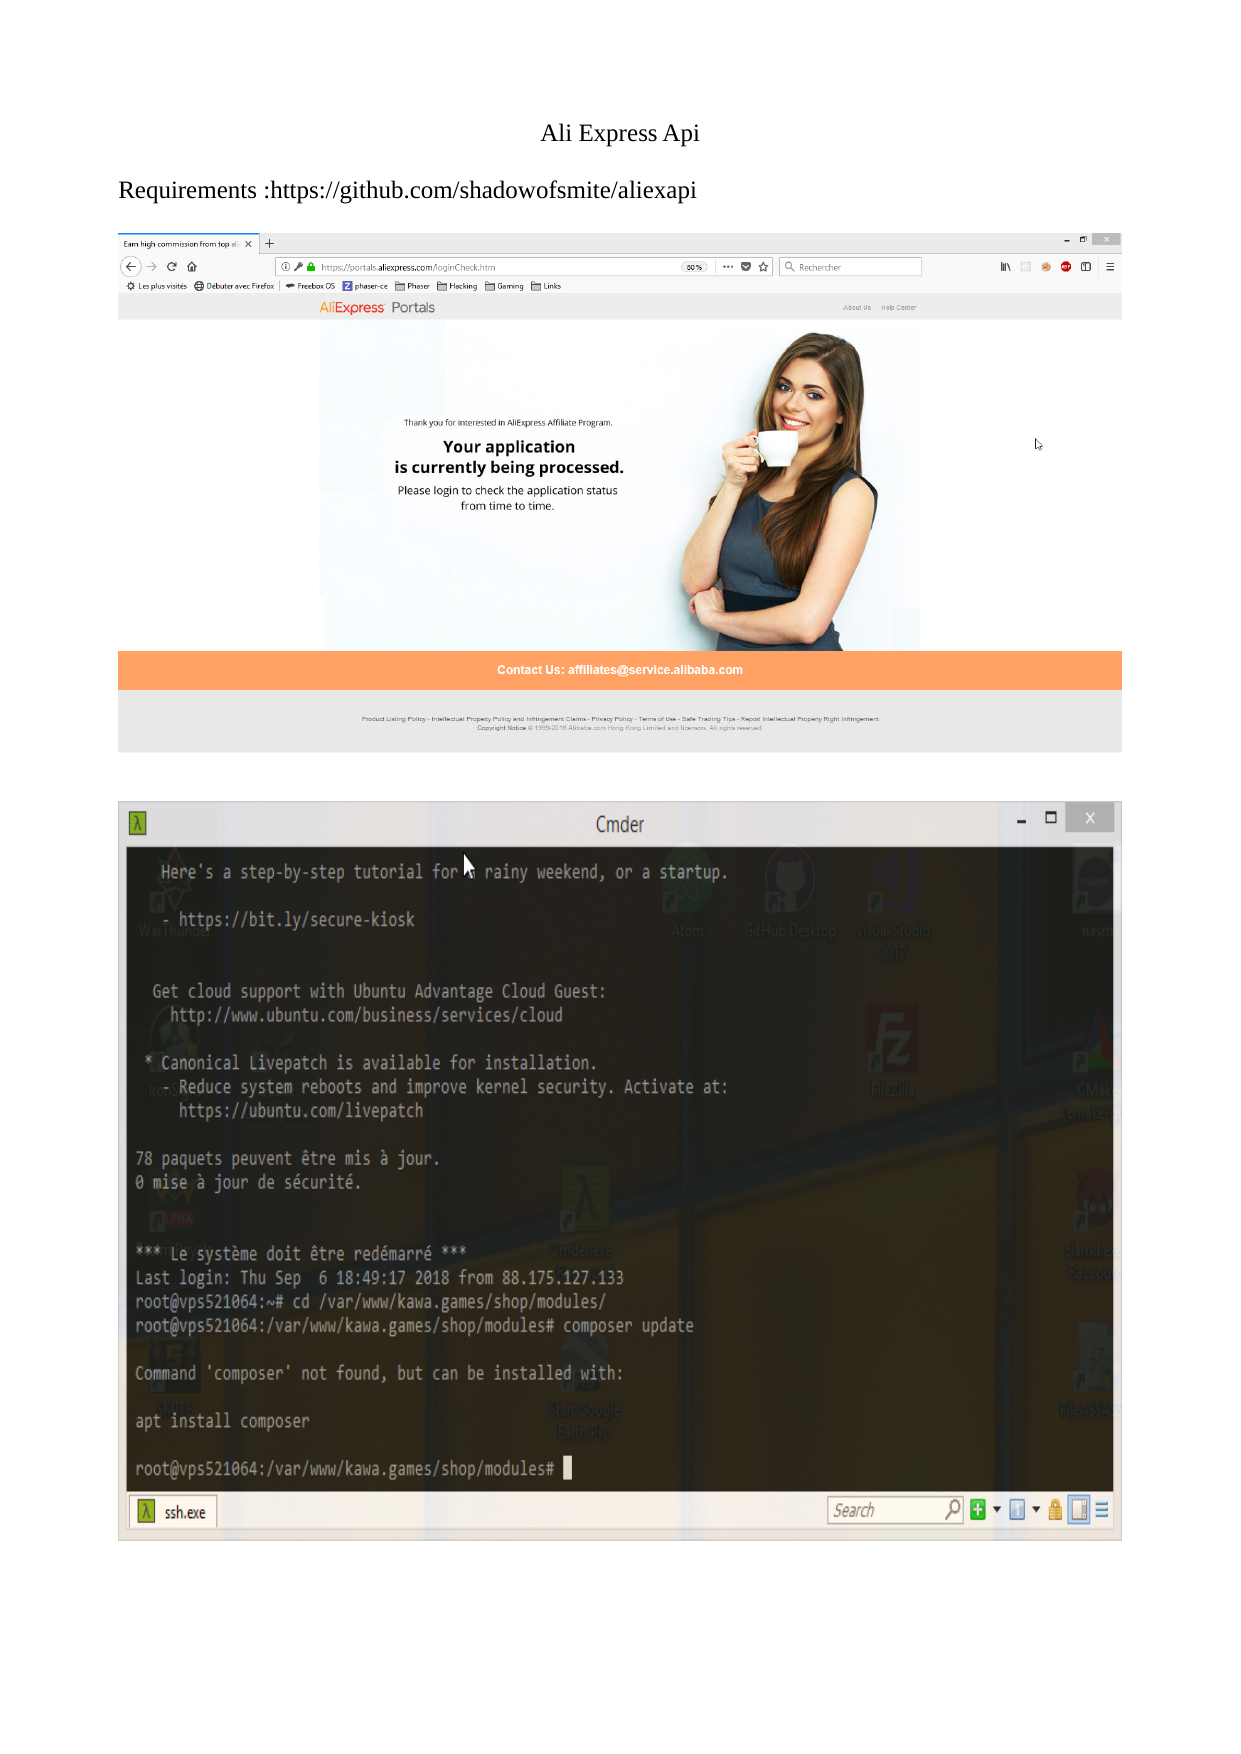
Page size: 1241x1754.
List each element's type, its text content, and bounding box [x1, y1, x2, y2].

text Ali Express Api [118, 118, 1122, 147]
picture [118, 801, 1122, 1541]
picture [118, 233, 1122, 773]
text Requirements :https://github.com/shadowofsmite/aliexapi [118, 176, 1122, 204]
